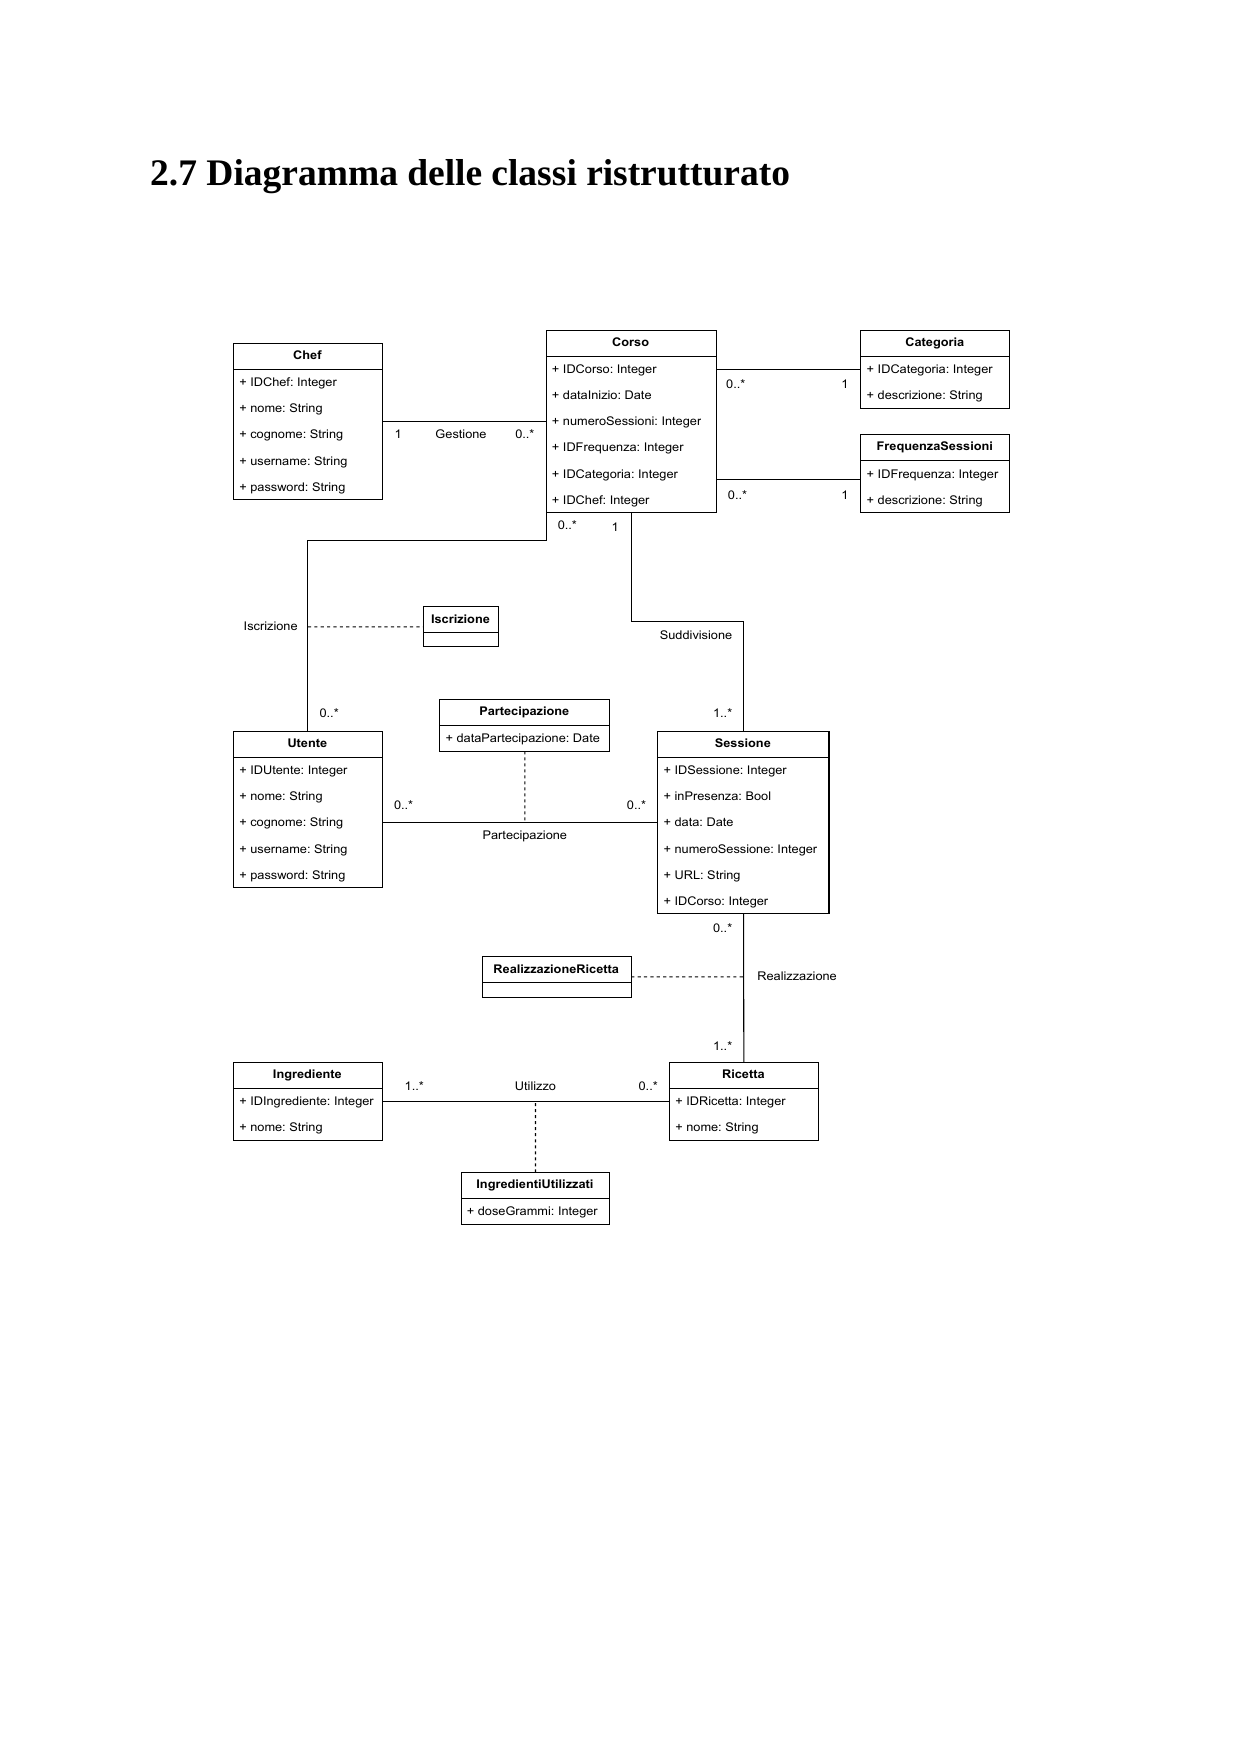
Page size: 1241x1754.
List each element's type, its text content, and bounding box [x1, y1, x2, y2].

text 2.7 Diagramma delle classi ristrutturato [150, 150, 1090, 193]
